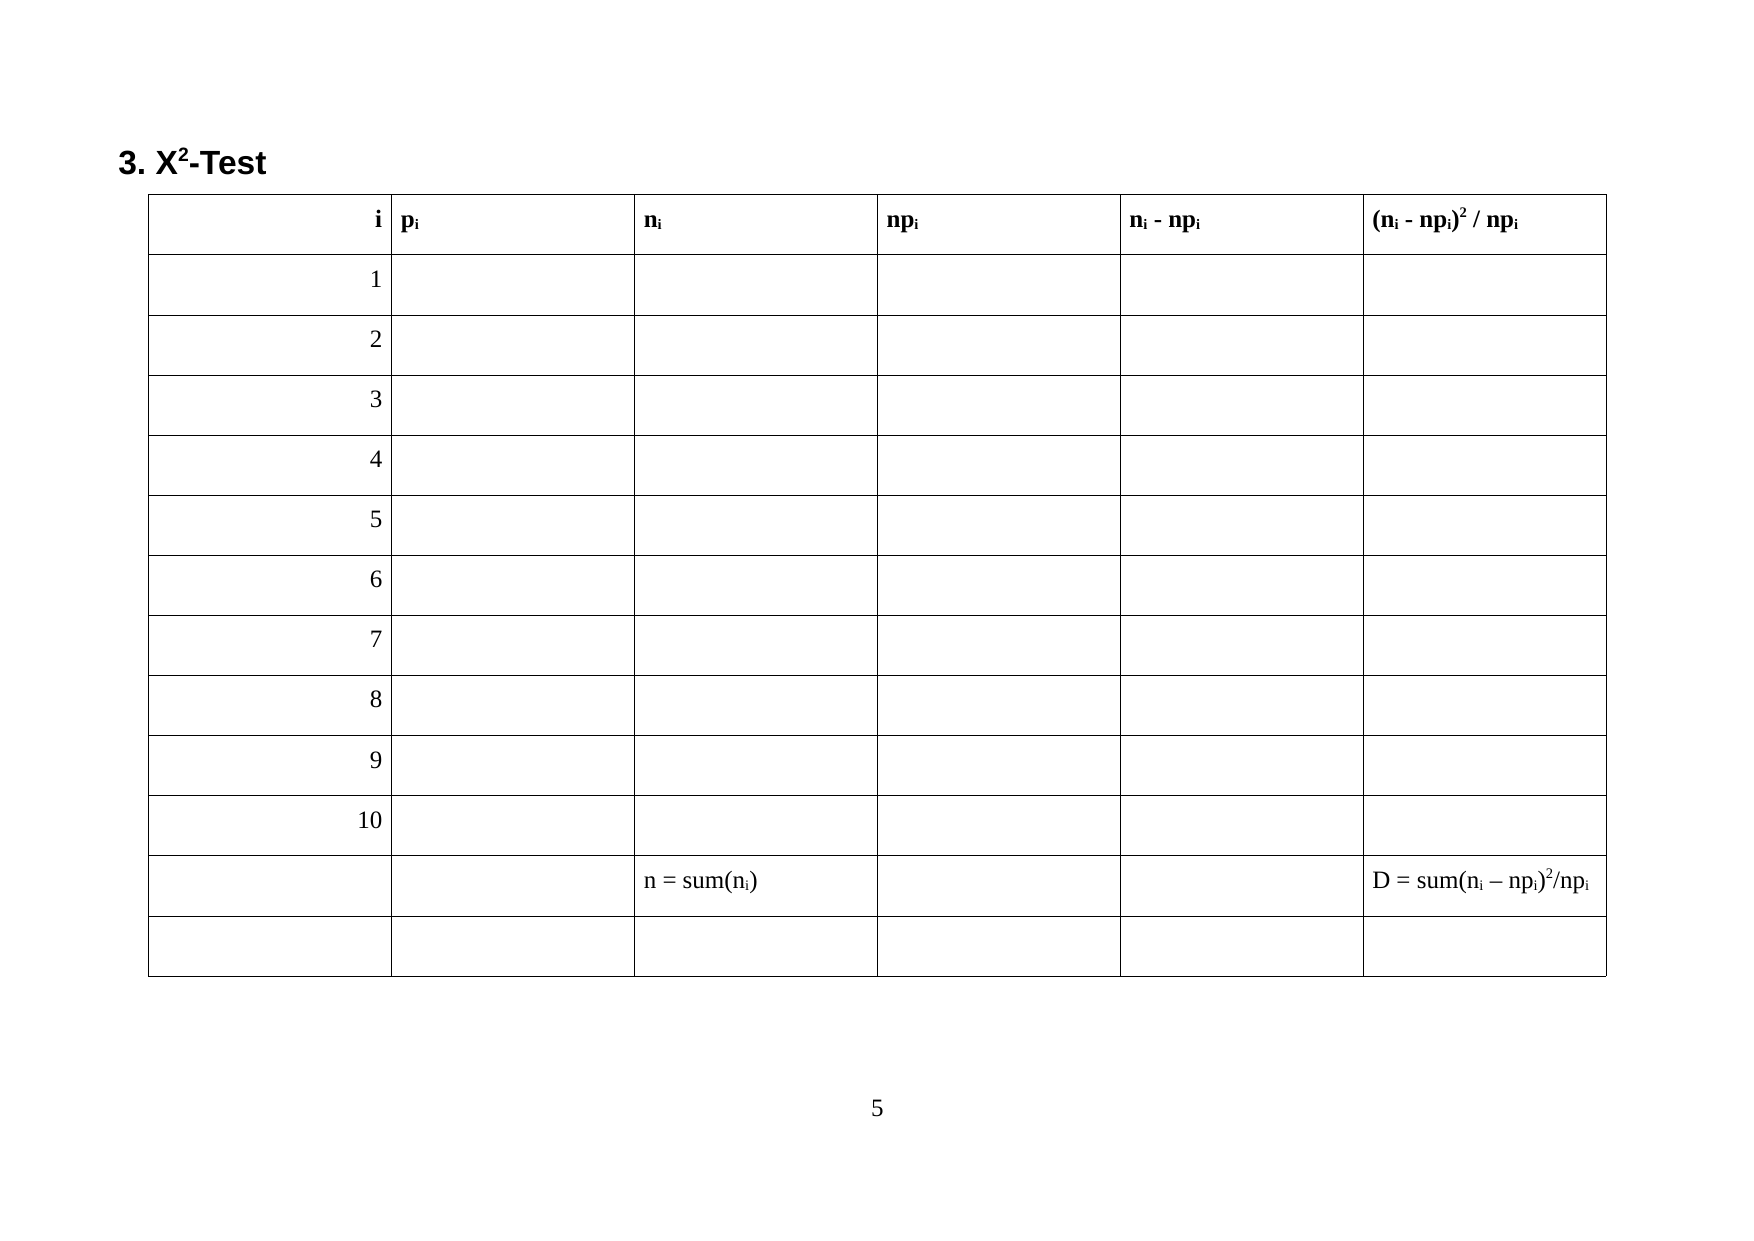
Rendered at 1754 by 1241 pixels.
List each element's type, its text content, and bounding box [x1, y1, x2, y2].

table_cell [1364, 736, 1606, 795]
table_cell [1364, 917, 1606, 976]
table_cell 6 [149, 556, 391, 615]
table_cell [392, 316, 634, 374]
table_cell [635, 316, 877, 374]
table_cell [1364, 616, 1606, 675]
table_cell 8 [149, 676, 391, 735]
table_cell [878, 436, 1120, 495]
table_cell [392, 376, 634, 435]
table_cell 4 [149, 436, 391, 495]
table_header i [149, 195, 391, 254]
table_cell [1121, 436, 1363, 495]
table_cell [1364, 496, 1606, 555]
table_cell [392, 676, 634, 735]
table_cell [635, 376, 877, 435]
table_cell [1121, 736, 1363, 795]
table_cell [635, 676, 877, 735]
table_cell [635, 616, 877, 675]
table_cell 1 [149, 255, 391, 314]
table_header (ni - npi)2 / npi [1364, 195, 1606, 254]
table_cell [635, 496, 877, 555]
table_cell D = sum(ni – npi)2/npi [1364, 856, 1606, 916]
table_cell [1121, 376, 1363, 435]
table_cell [1121, 255, 1363, 314]
table_cell [635, 255, 877, 314]
table_cell [149, 917, 391, 976]
table_cell [392, 255, 634, 314]
table_header npi [878, 195, 1120, 254]
table_cell [635, 436, 877, 495]
table_cell [635, 556, 877, 615]
table_cell [635, 917, 877, 976]
table_cell [392, 436, 634, 495]
table_cell [878, 316, 1120, 374]
table_cell [392, 496, 634, 555]
table_cell 3 [149, 376, 391, 435]
table_cell [1364, 676, 1606, 735]
table_cell 2 [149, 316, 391, 374]
table_cell [1121, 316, 1363, 374]
table_cell [1364, 316, 1606, 374]
table_cell [1121, 856, 1363, 916]
table_cell [878, 736, 1120, 795]
table_cell [878, 616, 1120, 675]
table_cell [1121, 796, 1363, 855]
table_cell [878, 796, 1120, 855]
table_cell [392, 917, 634, 976]
table_cell 7 [149, 616, 391, 675]
table_cell [392, 616, 634, 675]
table_cell [1364, 796, 1606, 855]
table_cell [635, 736, 877, 795]
table_cell n = sum(ni) [635, 856, 877, 916]
table_header ni [635, 195, 877, 254]
table_cell [1364, 376, 1606, 435]
table_cell [635, 796, 877, 855]
table_cell [878, 255, 1120, 314]
table_cell [1121, 616, 1363, 675]
table_cell [392, 856, 634, 916]
table_cell [1121, 676, 1363, 735]
table_cell [1364, 556, 1606, 615]
table_cell [1364, 255, 1606, 314]
table_cell [1121, 496, 1363, 555]
table_cell [878, 856, 1120, 916]
table_cell [1364, 436, 1606, 495]
table_cell 5 [149, 496, 391, 555]
table_cell [878, 496, 1120, 555]
table_cell [1121, 917, 1363, 976]
table_cell [878, 917, 1120, 976]
table_cell 9 [149, 736, 391, 795]
table_header pi [392, 195, 634, 254]
table_header ni - npi [1121, 195, 1363, 254]
table_cell [149, 856, 391, 916]
table_cell [878, 376, 1120, 435]
table_cell [392, 796, 634, 855]
table_cell [392, 556, 634, 615]
table_cell [878, 556, 1120, 615]
subtitle Χ2-Test [118, 143, 1636, 182]
table_cell [392, 736, 634, 795]
table_cell 10 [149, 796, 391, 855]
table_cell [878, 676, 1120, 735]
table_cell [1121, 556, 1363, 615]
